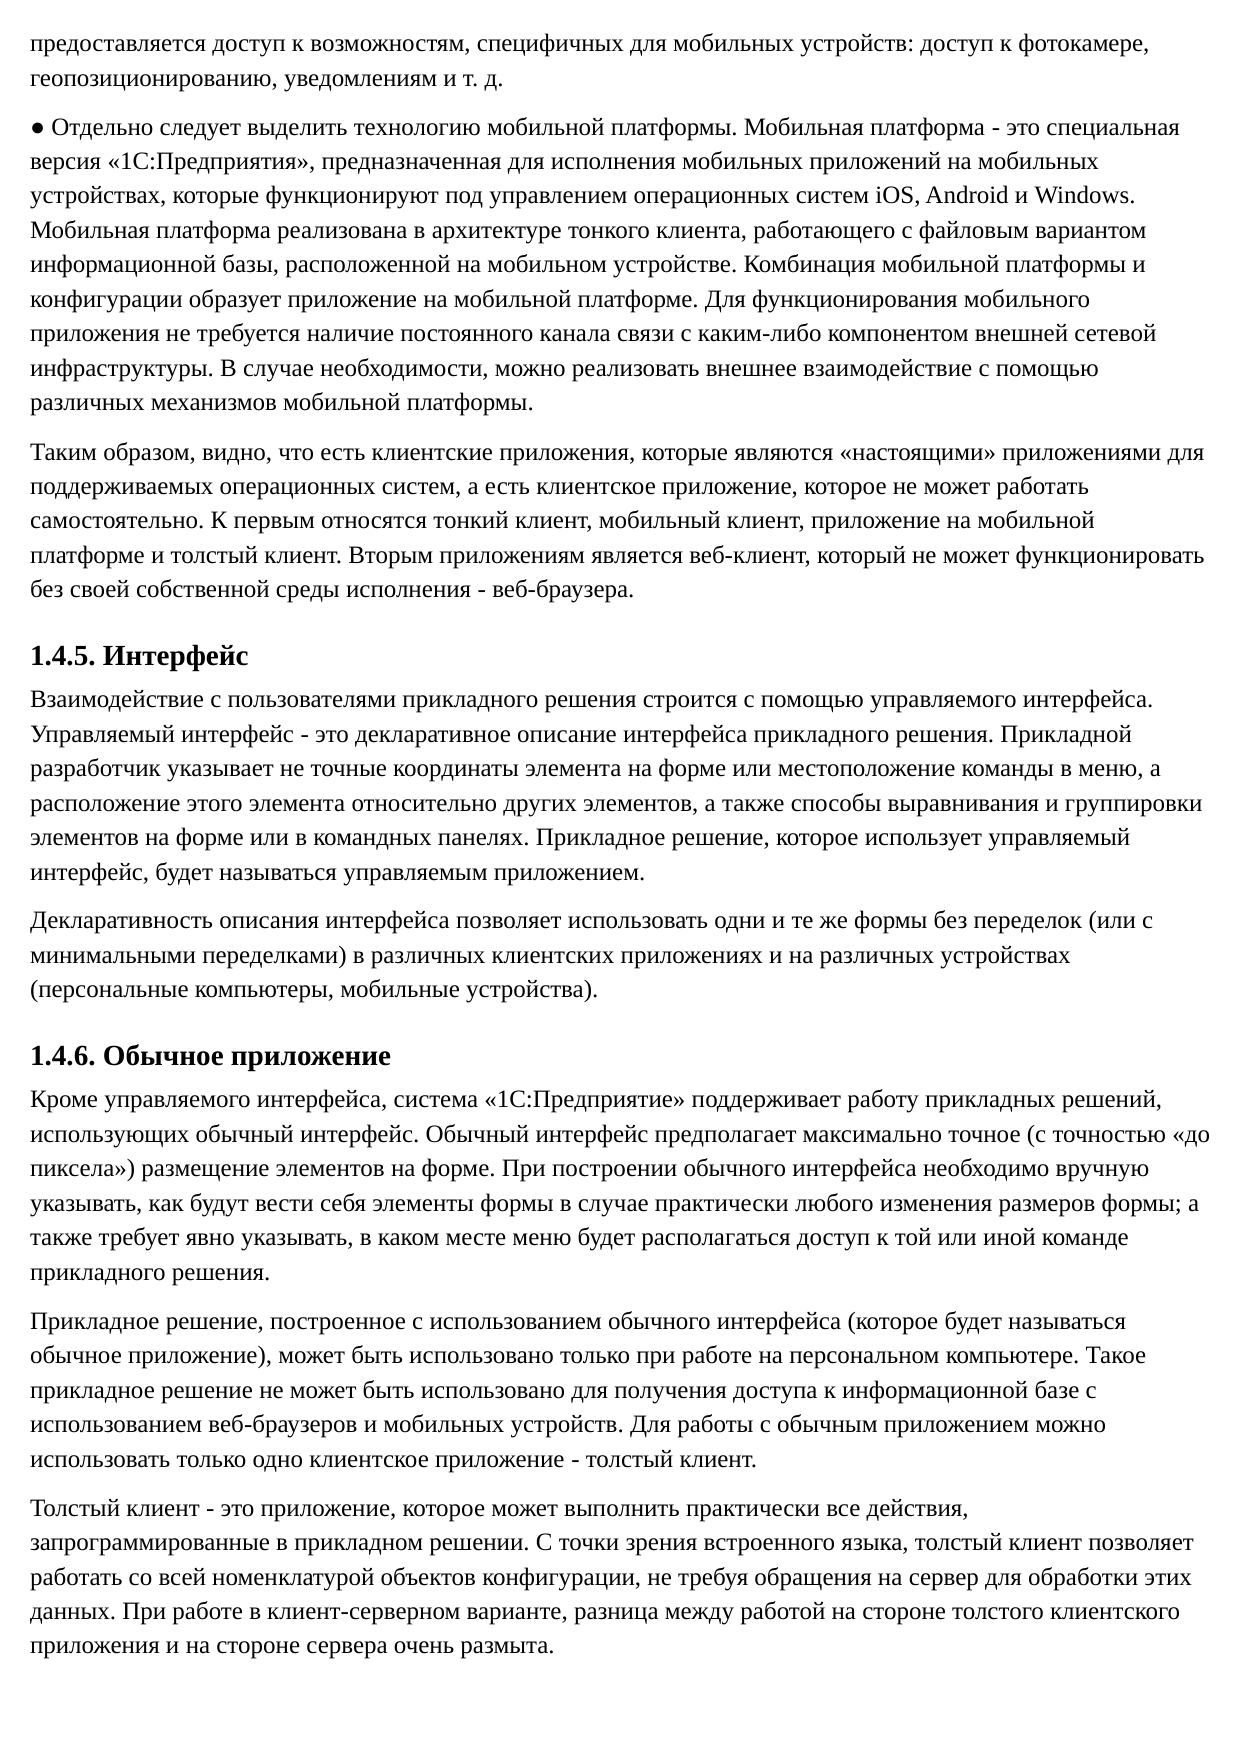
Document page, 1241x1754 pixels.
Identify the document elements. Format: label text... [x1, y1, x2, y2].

text Толстый клиент ‑ это приложение, которое может выполнить практически все действия, запрограммированные в прикладном решении. С точки зрения встроенного языка, толстый клиент позволяет работать со всей номенклатурой объектов конфигурации, не требуя обращения на сервер для обработки этих данных. При работе в клиент-серверном варианте, разница между работой на стороне толстого клиентского приложения и на стороне сервера очень размыта. [30, 1493, 1211, 1659]
text ● Отдельно следует выделить технологию мобильной платформы. Мобильная платформа ‑ это специальная версия «1С:Предприятия», предназначенная для исполнения мобильных приложений на мобильных устройствах, которые функционируют под управлением операционных систем iOS, Android и Windows. Мобильная платформа реализована в архитектуре тонкого клиента, работающего с файловым вариантом информационной базы, расположенной на мобильном устройстве. Комбинация мобильной платформы и конфигурации образует приложение на мобильной платформе. Для функционирования мобильного приложения не требуется наличие постоянного канала связи с каким-либо компонентом внешней сетевой инфраструктуры. В случае необходимости, можно реализовать внешнее взаимодействие с помощью различных механизмов мобильной платформы. [30, 112, 1211, 416]
text Декларативность описания интерфейса позволяет использовать одни и те же формы без переделок (или с минимальными переделками) в различных клиентских приложениях и на различных устройствах (персональные компьютеры, мобильные устройства). [30, 906, 1211, 1003]
text предоставляется доступ к возможностям, специфичных для мобильных устройств: доступ к фотокамере, геопозиционированию, уведомлениям и т. д. [30, 28, 1211, 91]
text Взаимодействие с пользователями прикладного решения строится с помощью управляемого интерфейса. Управляемый интерфейс ‑ это декларативное описание интерфейса прикладного решения. Прикладной разработчик указывает не точные координаты элемента на форме или местоположение команды в меню, а расположение этого элемента относительно других элементов, а также способы выравнивания и группировки элементов на форме или в командных панелях. Прикладное решение, которое использует управляемый интерфейс, будет называться управляемым приложением. [30, 684, 1211, 885]
subtitle 1.4.5. Интерфейс [30, 638, 1211, 672]
subtitle 1.4.6. Обычное приложение [30, 1038, 1211, 1072]
text Таким образом, видно, что есть клиентские приложения, которые являются «настоящими» приложениями для поддерживаемых операционных систем, а есть клиентское приложение, которое не может работать самостоятельно. К первым относятся тонкий клиент, мобильный клиент, приложение на мобильной платформе и толстый клиент. Вторым приложениям является веб-клиент, который не может функционировать без своей собственной среды исполнения ‑ веб-браузера. [30, 437, 1211, 603]
text Прикладное решение, построенное с использованием обычного интерфейса (которое будет называться обычное приложение), может быть использовано только при работе на персональном компьютере. Такое прикладное решение не может быть использовано для получения доступа к информационной базе с использованием веб-браузеров и мобильных устройств. Для работы с обычным приложением можно использовать только одно клиентское приложение ‑ толстый клиент. [30, 1306, 1211, 1472]
text Кроме управляемого интерфейса, система «1С:Предприятие» поддерживает работу прикладных решений, использующих обычный интерфейс. Обычный интерфейс предполагает максимально точное (с точностью «до пиксела») размещение элементов на форме. При построении обычного интерфейса необходимо вручную указывать, как будут вести себя элементы формы в случае практически любого изменения размеров формы; а также требует явно указывать, в каком месте меню будет располагаться доступ к той или иной команде прикладного решения. [30, 1084, 1211, 1285]
